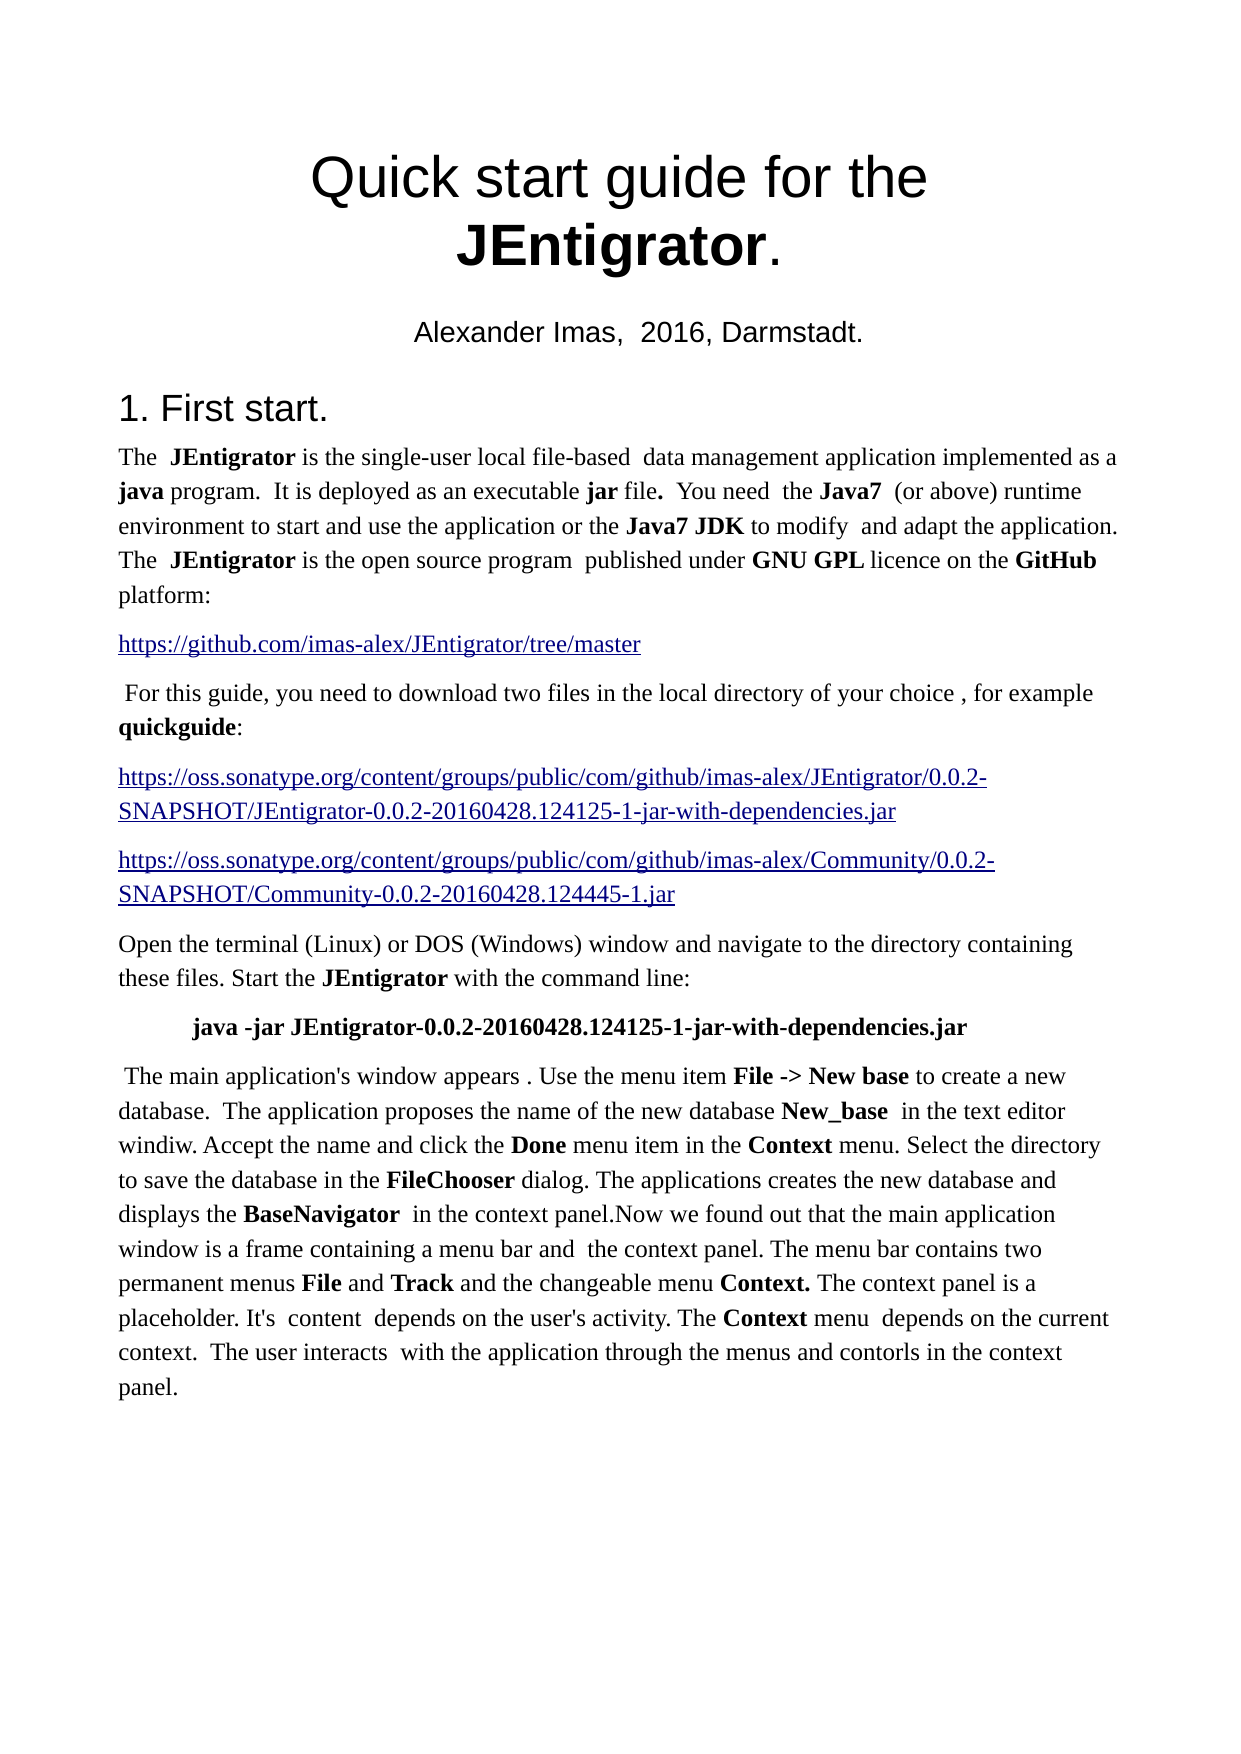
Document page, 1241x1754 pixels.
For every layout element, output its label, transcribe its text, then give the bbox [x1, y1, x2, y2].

title Quick start guide for the JEntigrator. [118, 143, 1122, 277]
subtitle 1. First start. [118, 386, 1122, 429]
text https://github.com/imas-alex/JEntigrator/tree/master [118, 629, 1122, 658]
text The JEntigrator is the single-user local file-based data management application implemented as a java program. It is deployed as an executable jar file. You need the Java7 (or above) runtime environment to start and use the application or the Java7 JDK to modify and adapt the application. The JEntigrator is the open source program published under GNU GPL licence on the GitHub platform: [118, 442, 1122, 609]
text https://oss.sonatype.org/content/groups/public/com/github/imas-alex/JEntigrator/0.0.2-SNAPSHOT/JEntigrator-0.0.2-20160428.124125-1-jar-with-dependencies.jar [118, 762, 1122, 825]
text java -jar JEntigrator-0.0.2-20160428.124125-1-jar-with-dependencies.jar [118, 1012, 1122, 1041]
text https://oss.sonatype.org/content/groups/public/com/github/imas-alex/Community/0.0.2-SNAPSHOT/Community-0.0.2-20160428.124445-1.jar [118, 845, 1122, 908]
text For this guide, you need to download two files in the local directory of your choice , for example quickguide: [118, 678, 1122, 741]
text Open the terminal (Linux) or DOS (Windows) window and navigate to the directory containing these files. Start the JEntigrator with the command line: [118, 929, 1122, 992]
subtitle Alexander Imas, 2016, Darmstadt. [118, 315, 1122, 348]
text The main application's window appears . Use the menu item File -> New base to create a new database. The application proposes the name of the new database New_base in the text editor windiw. Accept the name and click the Done menu item in the Context menu. Select the directory to save the database in the FileChooser dialog. The applications creates the new database and displays the BaseNavigator in the context panel.Now we found out that the main application window is a frame containing a menu bar and the context panel. The menu bar contains two permanent menus File and Track and the changeable menu Context. The context panel is a placeholder. It's content depends on the user's activity. The Context menu depends on the current context. The user interacts with the application through the menus and contorls in the context panel. [118, 1061, 1122, 1400]
